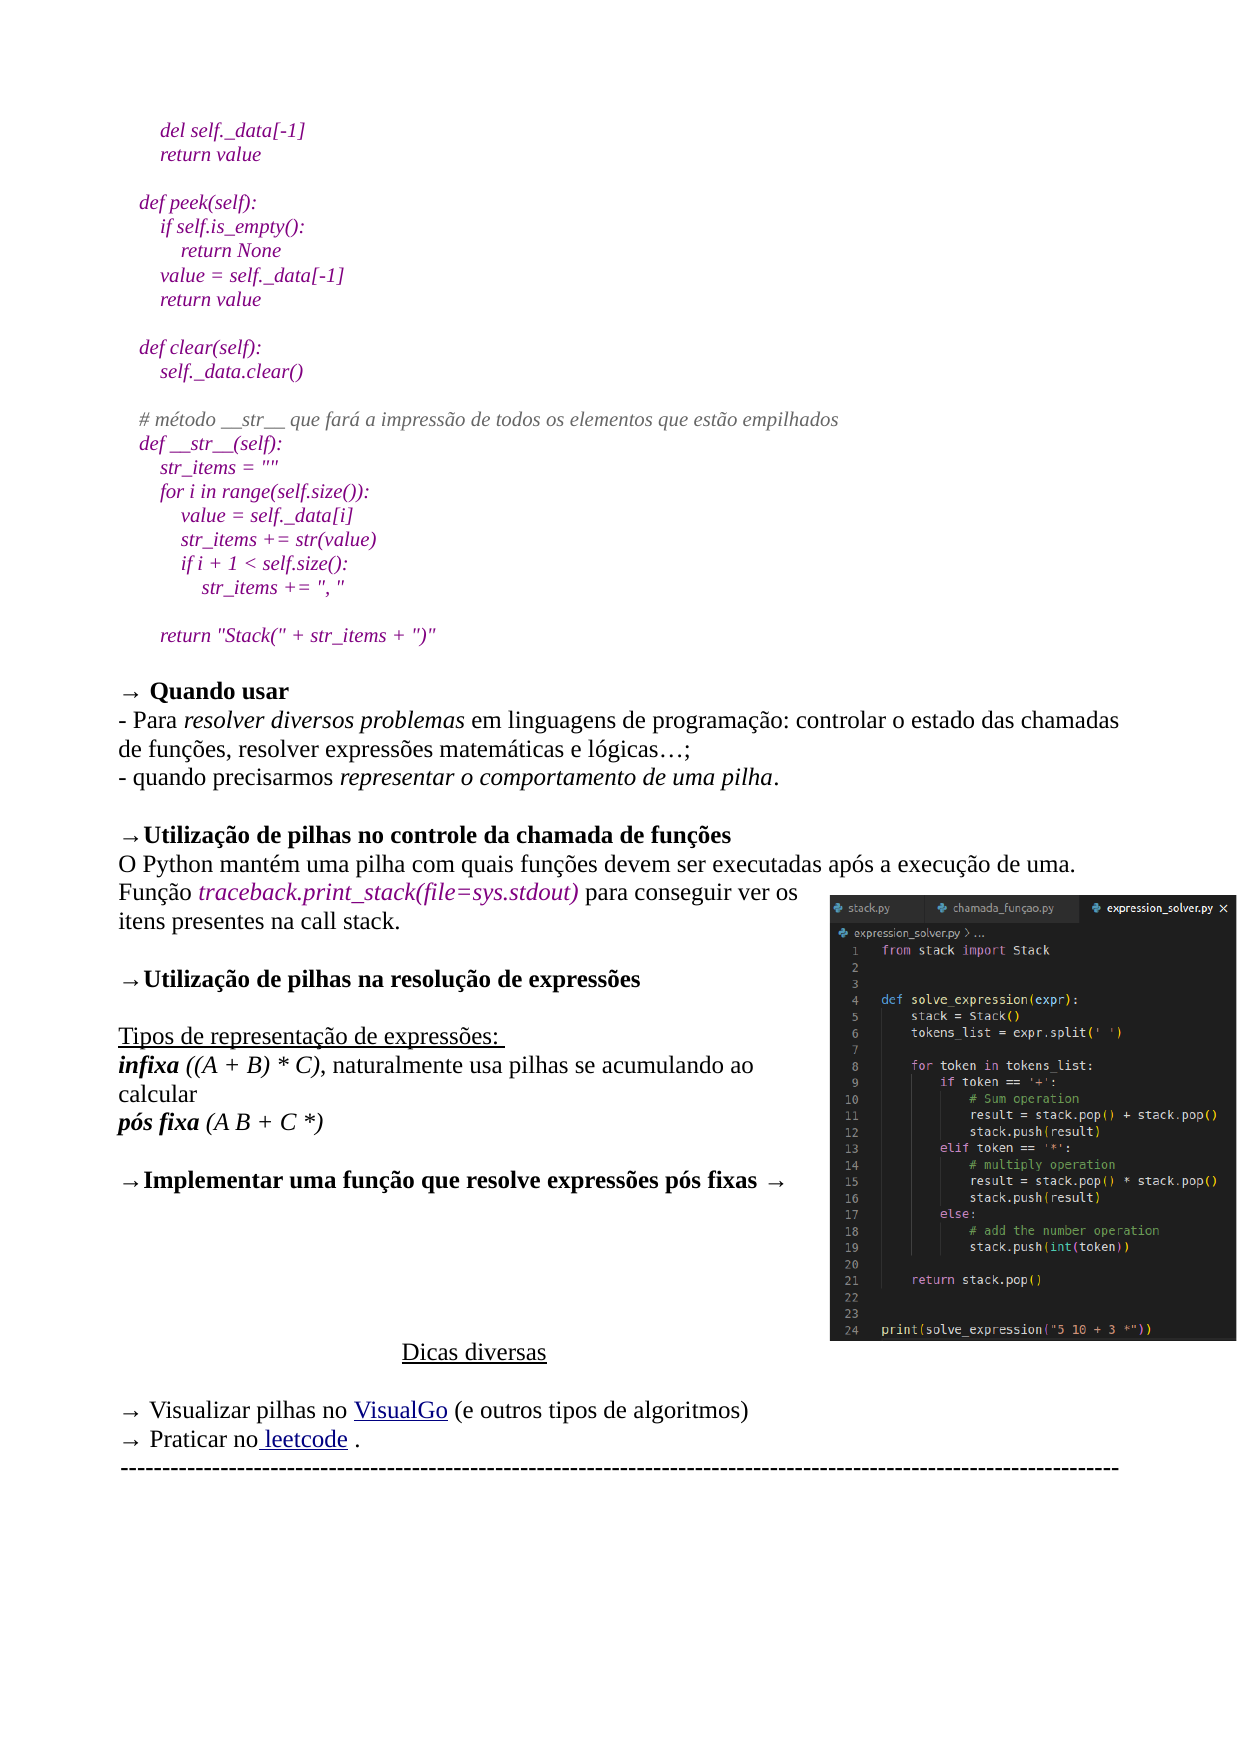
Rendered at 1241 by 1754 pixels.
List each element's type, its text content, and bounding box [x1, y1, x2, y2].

text # método __str__ que fará a impressão de todos os elementos que estão empilhados [118, 407, 1122, 431]
text self._data.clear() [118, 359, 1122, 383]
text → Quando usar [118, 676, 1122, 705]
text - quando precisarmos representar o comportamento de uma pilha. [118, 762, 1122, 791]
text str_items += ", " [118, 575, 1122, 599]
text Tipos de representação de expressões: [118, 1021, 829, 1050]
text del self._data[-1] [118, 118, 1122, 142]
text value = self._data[-1] [118, 262, 1122, 287]
text O Python mantém uma pilha com quais funções devem ser executadas após a execução de uma. [118, 849, 1122, 877]
picture [829, 895, 1237, 1341]
text return value [118, 142, 1122, 166]
text def __str__(self): [118, 431, 1122, 455]
text Dicas diversas [118, 1337, 1122, 1366]
text for i in range(self.size()): [118, 479, 1122, 503]
text pós fixa (A B + C *) [118, 1107, 829, 1136]
text return "Stack(" + str_items + ")" [118, 623, 1122, 647]
text → Praticar no leetcode . [118, 1424, 1122, 1452]
text str_items += str(value) [118, 527, 1122, 551]
text →Implementar uma função que resolve expressões pós fixas → [118, 1165, 829, 1194]
text infixa ((A + B) * C), naturalmente usa pilhas se acumulando ao calcular [118, 1050, 829, 1107]
text def clear(self): [118, 335, 1122, 359]
text Função traceback.print_stack(file=sys.stdout) para conseguir ver os itens presentes na call stack. [118, 877, 1122, 935]
text - Para resolver diversos problemas em linguagens de programação: controlar o estado das chamadas de funções, resolver expressões matemáticas e lógicas…; [118, 705, 1122, 762]
text return None [118, 238, 1122, 262]
text value = self._data[i] [118, 503, 1122, 527]
text →Utilização de pilhas no controle da chamada de funções [118, 820, 1122, 849]
text if i + 1 < self.size(): [118, 551, 1122, 575]
text def peek(self): [118, 190, 1122, 214]
text ------------------------------------------------------------------------------------------------------------------------ [118, 1452, 1122, 1481]
text return value [118, 287, 1122, 311]
text if self.is_empty(): [118, 214, 1122, 238]
text → Visualizar pilhas no VisualGo (e outros tipos de algoritmos) [118, 1395, 1122, 1424]
text str_items = "" [118, 455, 1122, 479]
text →Utilização de pilhas na resolução de expressões [118, 964, 829, 992]
